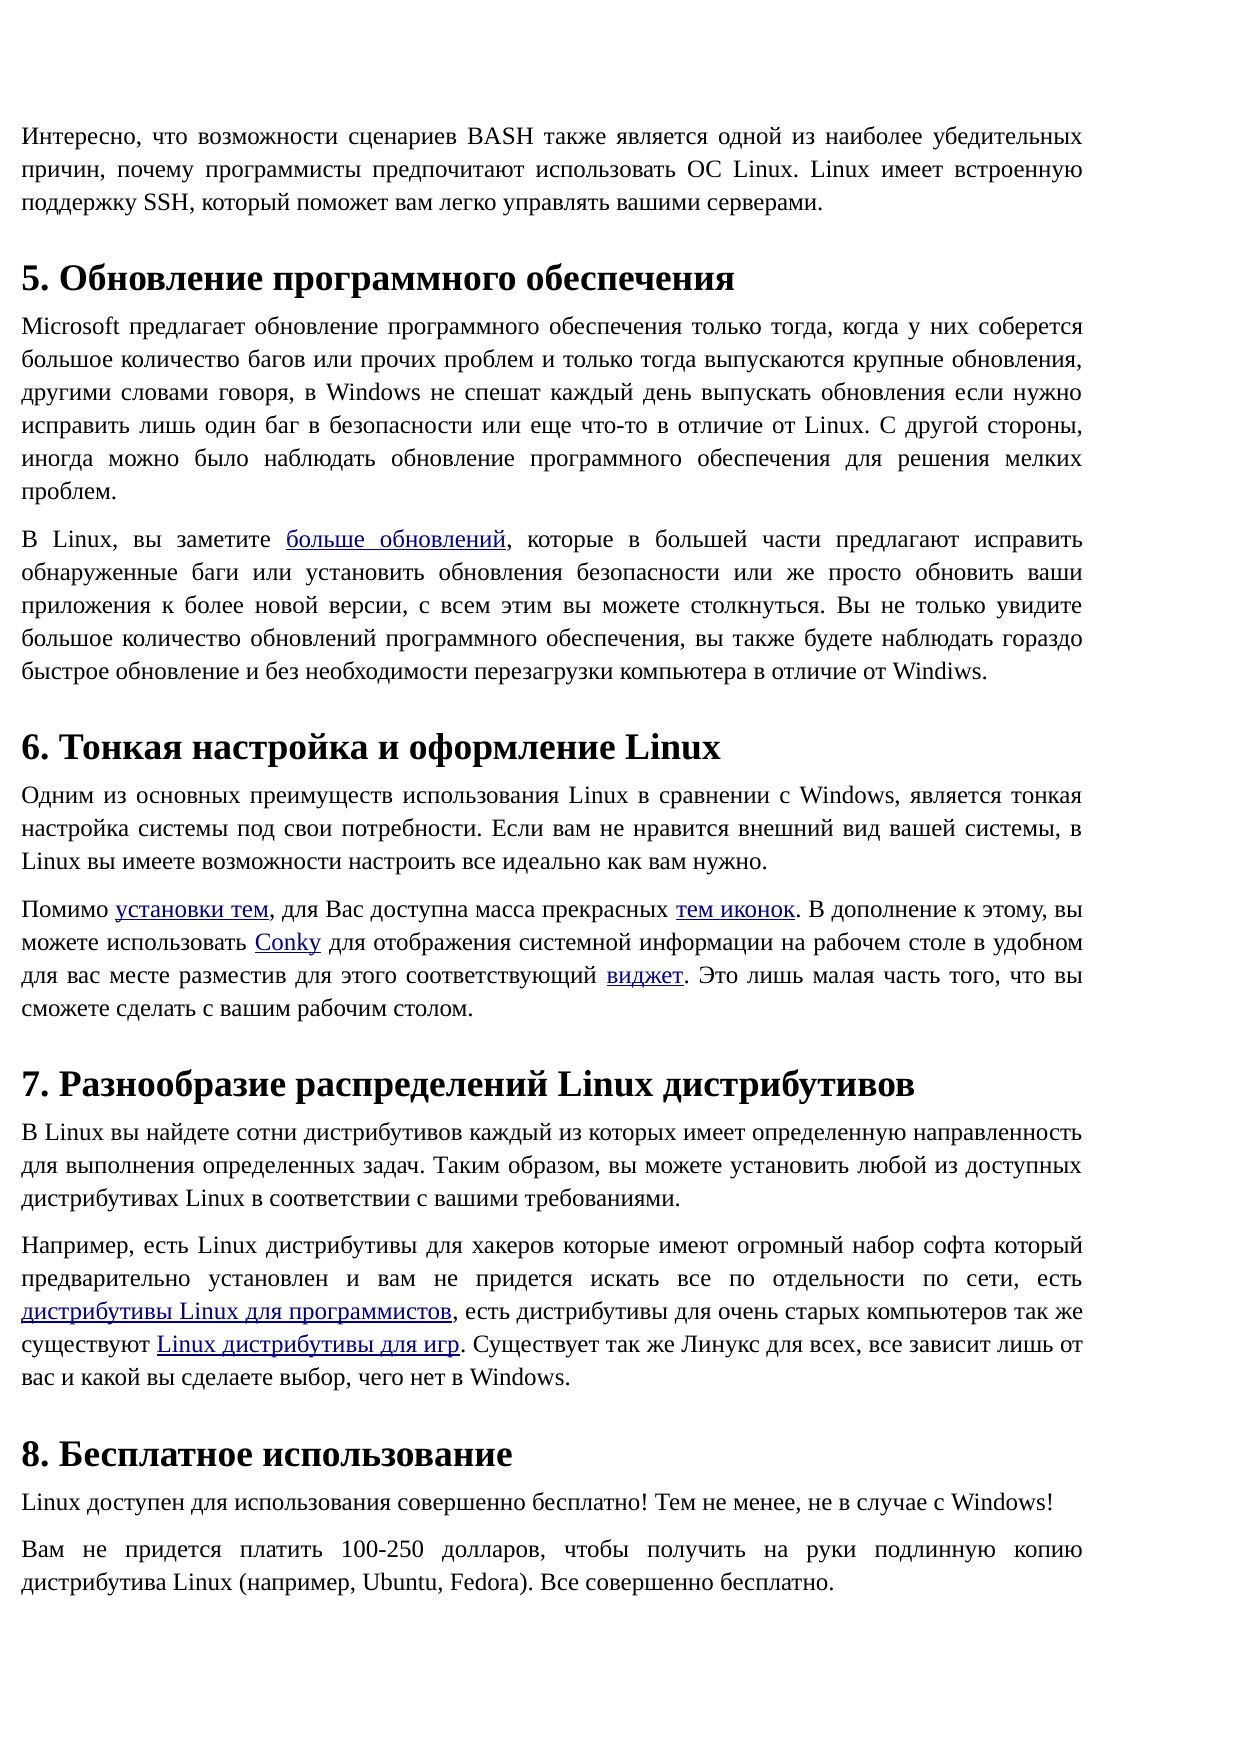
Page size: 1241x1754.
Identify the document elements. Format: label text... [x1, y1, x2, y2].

table_header Интересно, что возможности сценариев BASH также является одной из наиболее убедительных причин, почему программисты предпочитают использовать ОС Linux. Linux имеет встроенную поддержку SSH, который поможет вам легко управлять вашими серверами. 5. Обновление программного обеспечения Microsoft предлагает обновление программного обеспечения только тогда, когда у них соберется большое количество багов или прочих проблем и только тогда выпускаются крупные обновления, другими словами говоря, в Windows не спешат каждый день выпускать обновления если нужно исправить лишь один баг в безопасности или еще что-то в отличие от Linux. С другой стороны, иногда можно было наблюдать обновление программного обеспечения для решения мелких проблем. В Linux, вы заметите больше обновлений, которые в большей части предлагают исправить обнаруженные баги или установить обновления безопасности или же просто обновить ваши приложения к более новой версии, с всем этим вы можете столкнуться. Вы не только увидите большое количество обновлений программного обеспечения, вы также будете наблюдать гораздо быстрое обновление и без необходимости перезагрузки компьютера в отличие от Windiws. 6. Тонкая настройка и оформление Linux Одним из основных преимуществ использования Linux в сравнении с Windows, является тонкая настройка системы под свои потребности. Если вам не нравится внешний вид вашей системы, в Linux вы имеете возможности настроить все идеально как вам нужно. Помимо установки тем, для Вас доступна масса прекрасных тем иконок. В дополнение к этому, вы можете использовать Conky для отображения системной информации на рабочем столе в удобном для вас месте разместив для этого соответствующий виджет. Это лишь малая часть того, что вы сможете сделать с вашим рабочим столом. 7. Разнообразие распределений Linux дистрибутивов В Linux вы найдете сотни дистрибутивов каждый из которых имеет определенную направленность для выполнения определенных задач. Таким образом, вы можете установить любой из доступных дистрибутивах Linux в соответствии с вашими требованиями. Например, есть Linux дистрибутивы для хакеров которые имеют огромный набор софта который предварительно установлен и вам не придется искать все по отдельности по сети, есть дистрибутивы Linux для программистов, есть дистрибутивы для очень старых компьютеров так же существуют Linux дистрибутивы для игр. Существует так же Линукс для всех, все зависит лишь от вас и какой вы сделаете выбор, чего нет в Windows. 8. Бесплатное использование Linux доступен для использования совершенно бесплатно! Тем не менее, не в случае с Windows! Вам не придется платить 100-250 долларов, чтобы получить на руки подлинную копию дистрибутива Linux (например, Ubuntu, Fedora). Все совершенно бесплатно. [18, 118, 1087, 1636]
